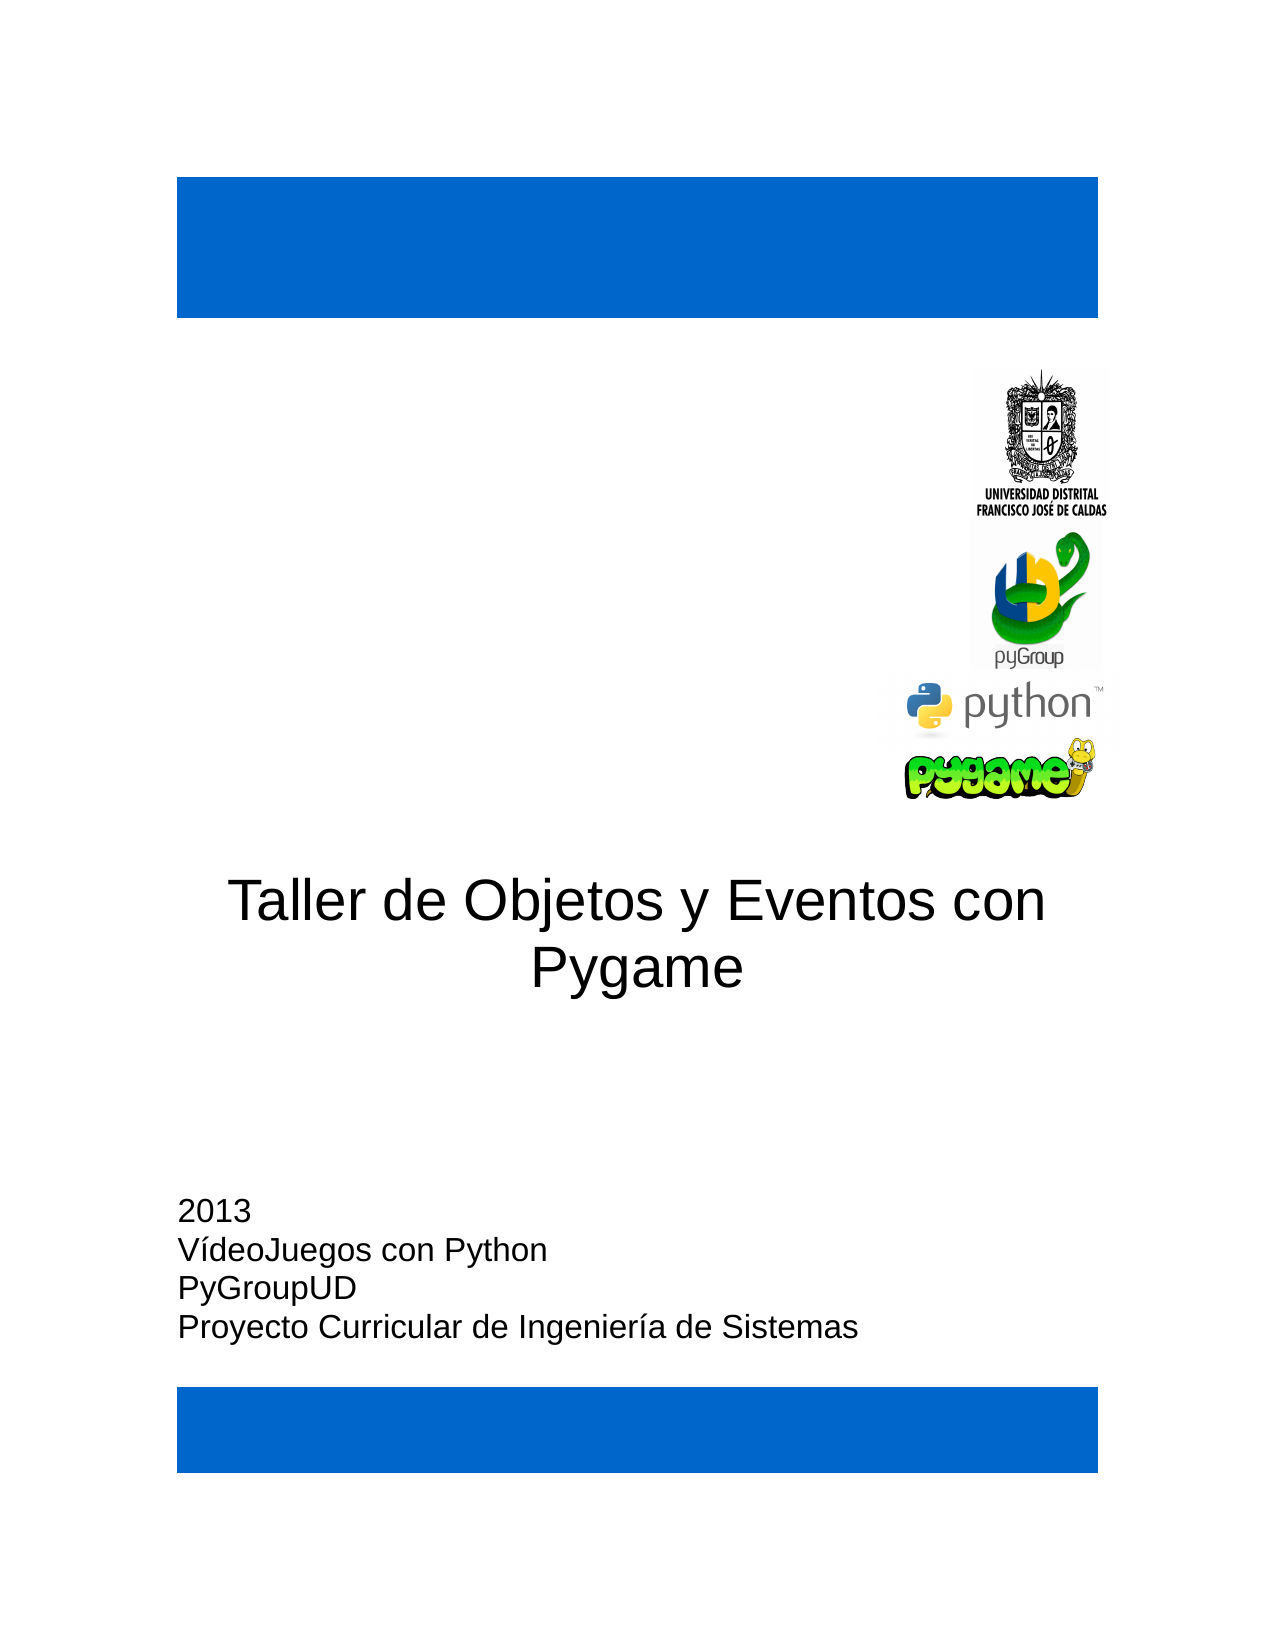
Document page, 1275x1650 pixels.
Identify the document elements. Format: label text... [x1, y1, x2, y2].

text Taller de Objetos y Eventos con Pygame [177, 865, 1098, 999]
text Proyecto Curricular de Ingeniería de Sistemas [177, 1307, 1098, 1345]
text VídeoJuegos con Python [177, 1230, 1098, 1268]
text 2013 [177, 1192, 1098, 1230]
picture [874, 367, 1122, 801]
text PyGroupUD [177, 1268, 1098, 1307]
